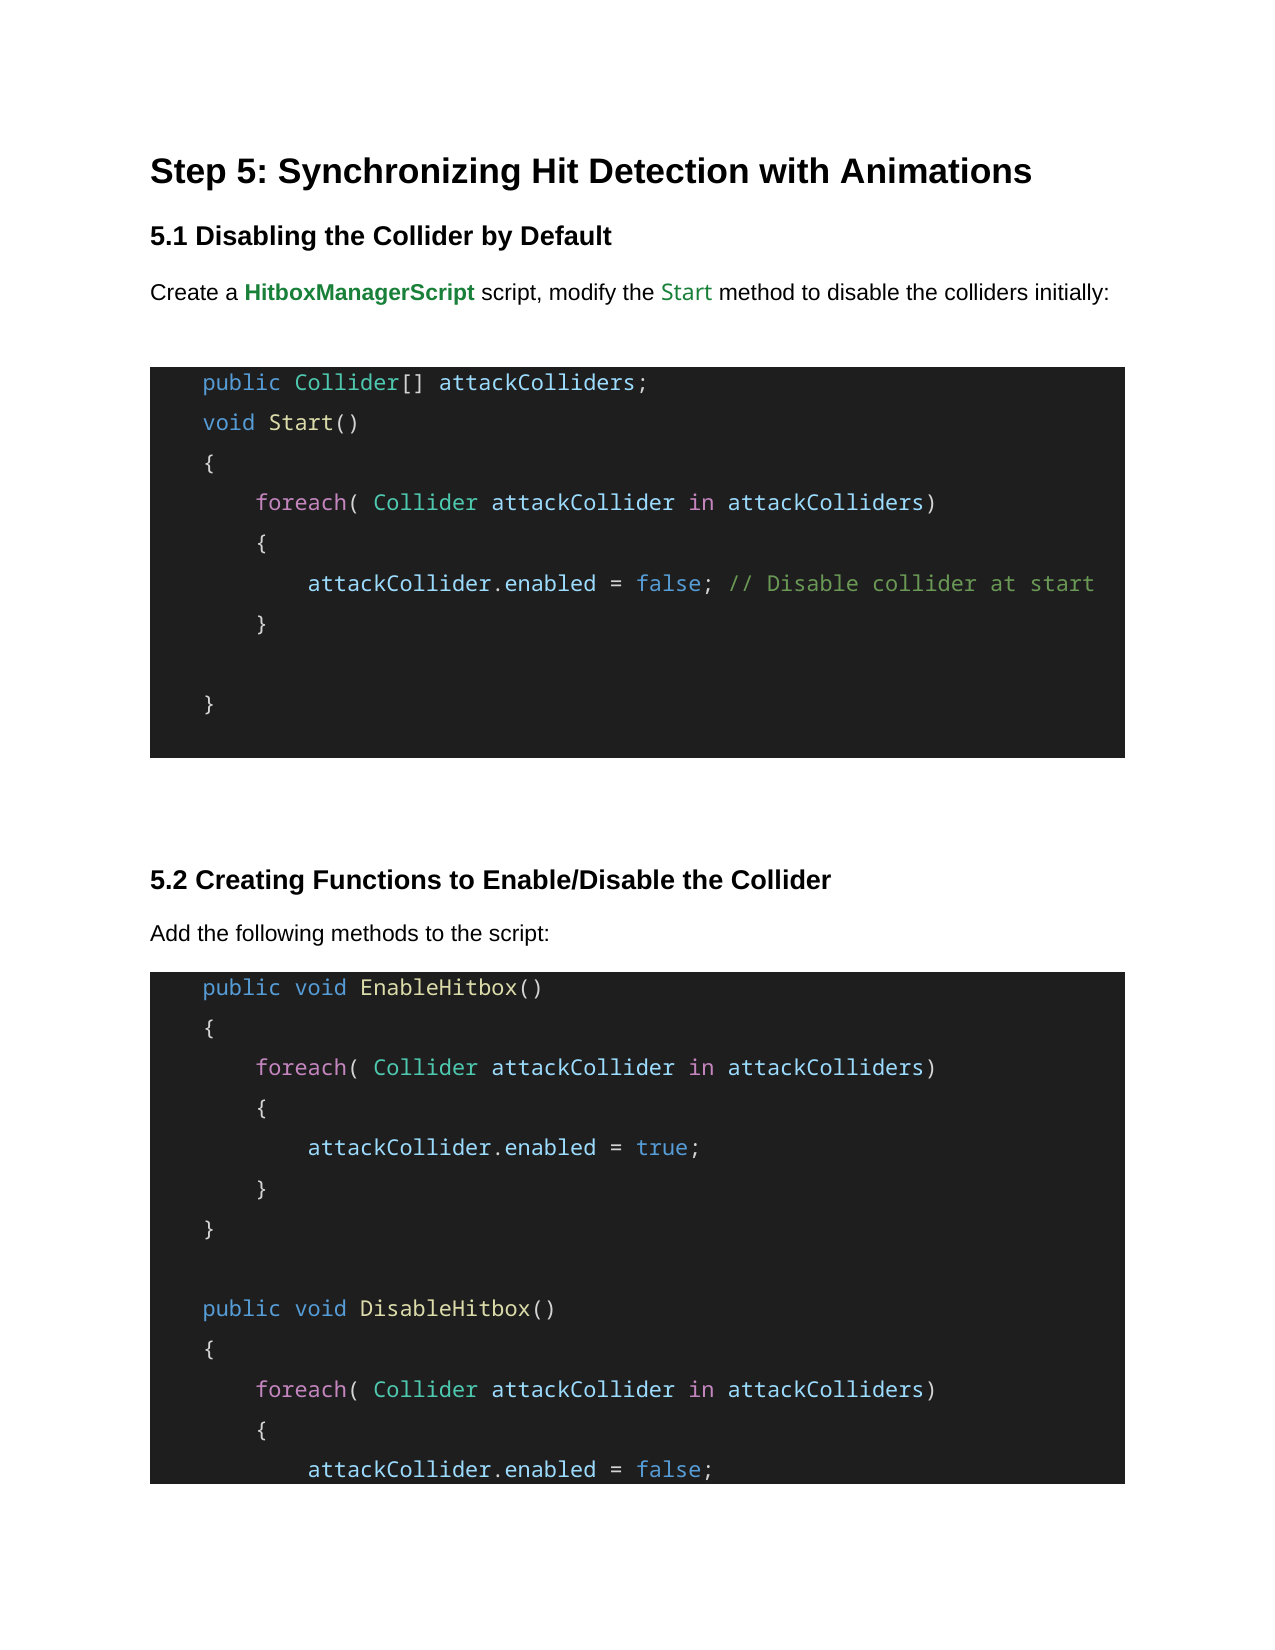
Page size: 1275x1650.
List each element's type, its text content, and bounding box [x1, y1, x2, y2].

text attackCollider.enabled = false; [150, 1454, 1125, 1484]
text } [150, 688, 1125, 718]
text { [150, 447, 1125, 477]
text { [150, 1012, 1125, 1042]
text public void EnableHitbox() [150, 972, 1125, 1001]
text public void DisableHitbox() [150, 1293, 1125, 1323]
text { [150, 1414, 1125, 1444]
subtitle 5.1 Disabling the Collider by Default [150, 220, 1125, 251]
subtitle 5.2 Creating Functions to Enable/Disable the Collider [150, 864, 1125, 895]
text attackCollider.enabled = false; // Disable collider at start [150, 568, 1125, 597]
text } [150, 1213, 1125, 1243]
text foreach( Collider attackCollider in attackColliders) [150, 1374, 1125, 1403]
text public Collider[] attackColliders; [150, 367, 1125, 396]
text { [150, 527, 1125, 557]
text { [150, 1092, 1125, 1122]
text foreach( Collider attackCollider in attackColliders) [150, 1052, 1125, 1082]
text void Start() [150, 407, 1125, 437]
text { [150, 1333, 1125, 1363]
text attackCollider.enabled = true; [150, 1132, 1125, 1162]
text } [150, 608, 1125, 638]
text } [150, 1173, 1125, 1202]
text foreach( Collider attackCollider in attackColliders) [150, 487, 1125, 517]
subtitle Step 5: Synchronizing Hit Detection with Animations [150, 150, 1125, 191]
text Add the following methods to the script: [150, 920, 1125, 947]
text Create a HitboxManagerScript script, modify the Start method to disable the colliders initially: [150, 276, 1125, 307]
